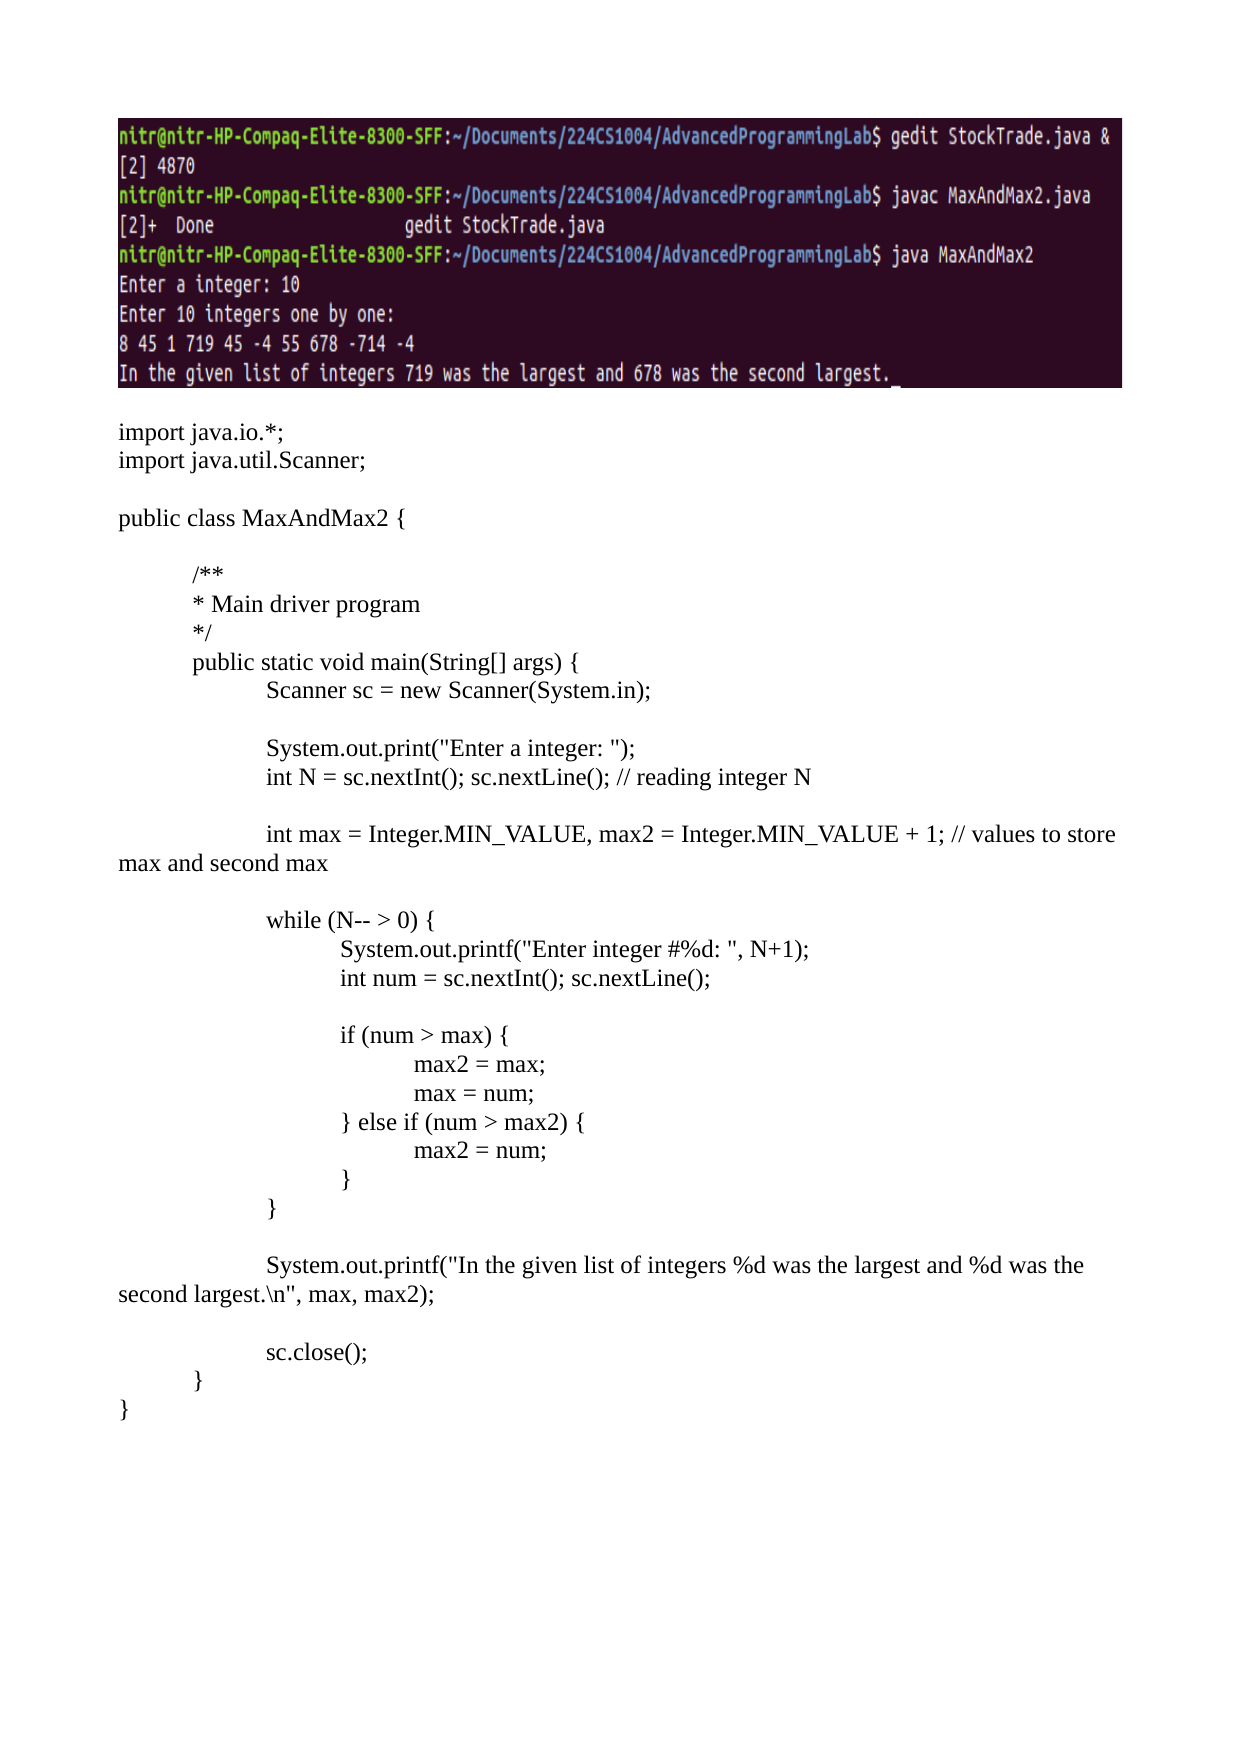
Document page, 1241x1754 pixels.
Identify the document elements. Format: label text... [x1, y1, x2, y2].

text } [118, 1394, 1122, 1423]
text max2 = num; [118, 1136, 1122, 1164]
text Scanner sc = new Scanner(System.in); [118, 676, 1122, 704]
text public class MaxAndMax2 { [118, 503, 1122, 532]
text public static void main(String[] args) { [118, 647, 1122, 676]
text * Main driver program [118, 589, 1122, 618]
text sc.close(); [118, 1337, 1122, 1366]
text import java.util.Scanner; [118, 446, 1122, 474]
text if (num > max) { [118, 1021, 1122, 1049]
text } [118, 1366, 1122, 1394]
text System.out.printf("In the given list of integers %d was the largest and %d was the second largest.\n", max, max2); [118, 1251, 1122, 1308]
text int num = sc.nextInt(); sc.nextLine(); [118, 963, 1122, 992]
text } [118, 1193, 1122, 1222]
text max2 = max; [118, 1049, 1122, 1078]
text import java.io.*; [118, 417, 1122, 446]
text } [118, 1164, 1122, 1193]
text System.out.print("Enter a integer: "); [118, 733, 1122, 762]
text int N = sc.nextInt(); sc.nextLine(); // reading integer N [118, 762, 1122, 791]
text } else if (num > max2) { [118, 1107, 1122, 1136]
text while (N-- > 0) { [118, 906, 1122, 934]
picture [118, 118, 1123, 388]
text /** [118, 561, 1122, 589]
text */ [118, 618, 1122, 647]
text System.out.printf("Enter integer #%d: ", N+1); [118, 934, 1122, 963]
text max = num; [118, 1078, 1122, 1107]
text int max = Integer.MIN_VALUE, max2 = Integer.MIN_VALUE + 1; // values to store max and second max [118, 819, 1122, 877]
